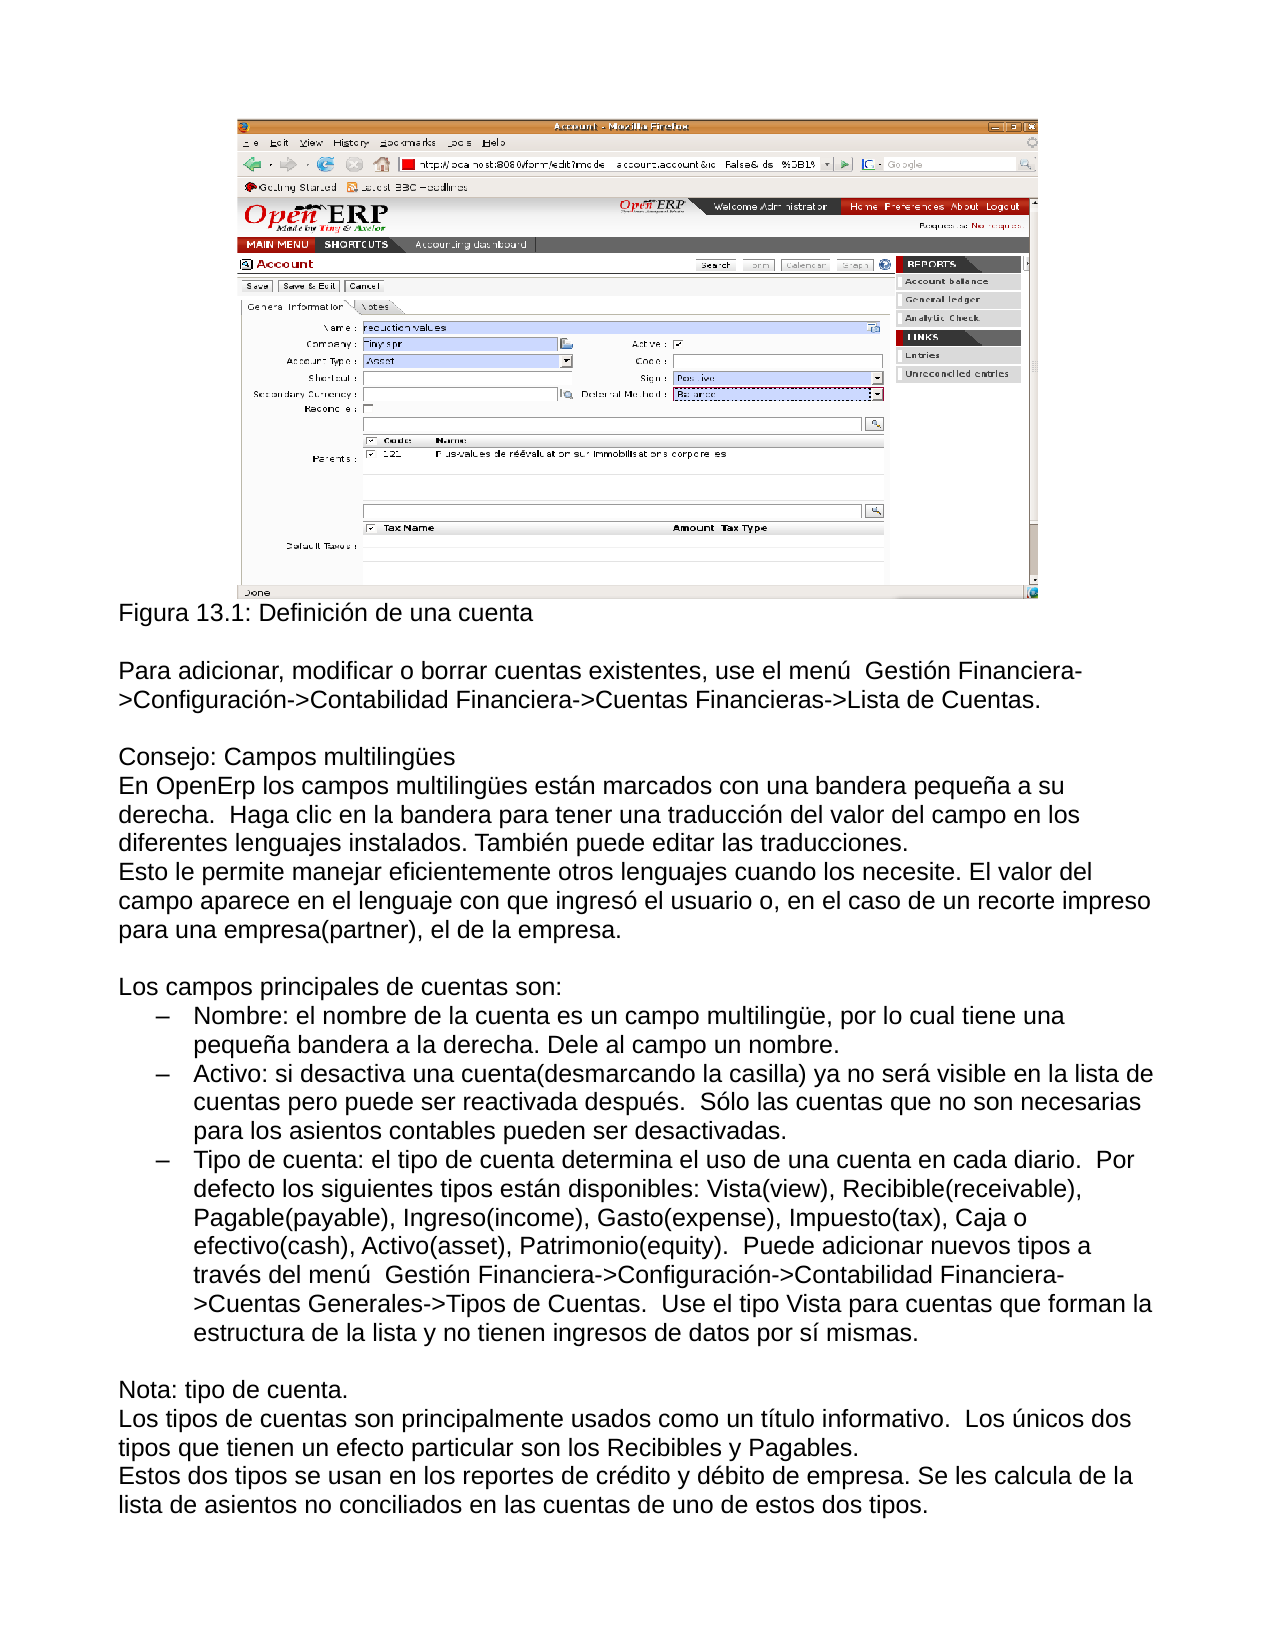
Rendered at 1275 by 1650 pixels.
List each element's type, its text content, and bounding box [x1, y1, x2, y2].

text En OpenErp los campos multilingües están marcados con una bandera pequeña a su derecha. Haga clic en la bandera para tener una traducción del valor del campo en los diferentes lenguajes instalados. También puede editar las traducciones. [118, 771, 1157, 857]
text Los campos principales de cuentas son: [118, 972, 1157, 1001]
text Figura 13.1: Definición de una cuenta [118, 118, 1157, 627]
list Activo: si desactiva una cuenta(desmarcando la casilla) ya no será visible en la lista de cuentas pero puede ser reactivada después. Sólo las cuentas que no son necesarias para los asientos contables pueden ser desactivadas. [156, 1058, 1157, 1145]
text Estos dos tipos se usan en los reportes de crédito y débito de empresa. Se les calcula de la lista de asientos no conciliados en las cuentas de uno de estos dos tipos. [118, 1461, 1157, 1519]
list Nombre: el nombre de la cuenta es un campo multilingüe, por lo cual tiene una pequeña bandera a la derecha. Dele al campo un nombre. [156, 1001, 1157, 1058]
text Consejo: Campos multilingües [118, 742, 1157, 771]
text Para adicionar, modificar o borrar cuentas existentes, use el menú Gestión Financiera->Configuración->Contabilidad Financiera->Cuentas Financieras->Lista de Cuentas. [118, 656, 1157, 713]
list Tipo de cuenta: el tipo de cuenta determina el uso de una cuenta en cada diario. Por defecto los siguientes tipos están disponibles: Vista(view), Recibible(receivable), Pagable(payable), Ingreso(income), Gasto(expense), Impuesto(tax), Caja o efectivo(cash), Activo(asset), Patrimonio(equity). Puede adicionar nuevos tipos a través del menú Gestión Financiera->Configuración->Contabilidad Financiera->Cuentas Generales->Tipos de Cuentas. Use el tipo Vista para cuentas que forman la estructura de la lista y no tienen ingresos de datos por sí mismas. [156, 1145, 1157, 1346]
text Nota: tipo de cuenta. [118, 1375, 1157, 1404]
text Esto le permite manejar eficientemente otros lenguajes cuando los necesite. El valor del campo aparece en el lenguaje con que ingresó el usuario o, en el caso de un recorte impreso para una empresa(partner), el de la empresa. [118, 857, 1157, 943]
text Los tipos de cuentas son principalmente usados como un título informativo. Los únicos dos tipos que tienen un efecto particular son los Recibibles y Pagables. [118, 1404, 1157, 1461]
